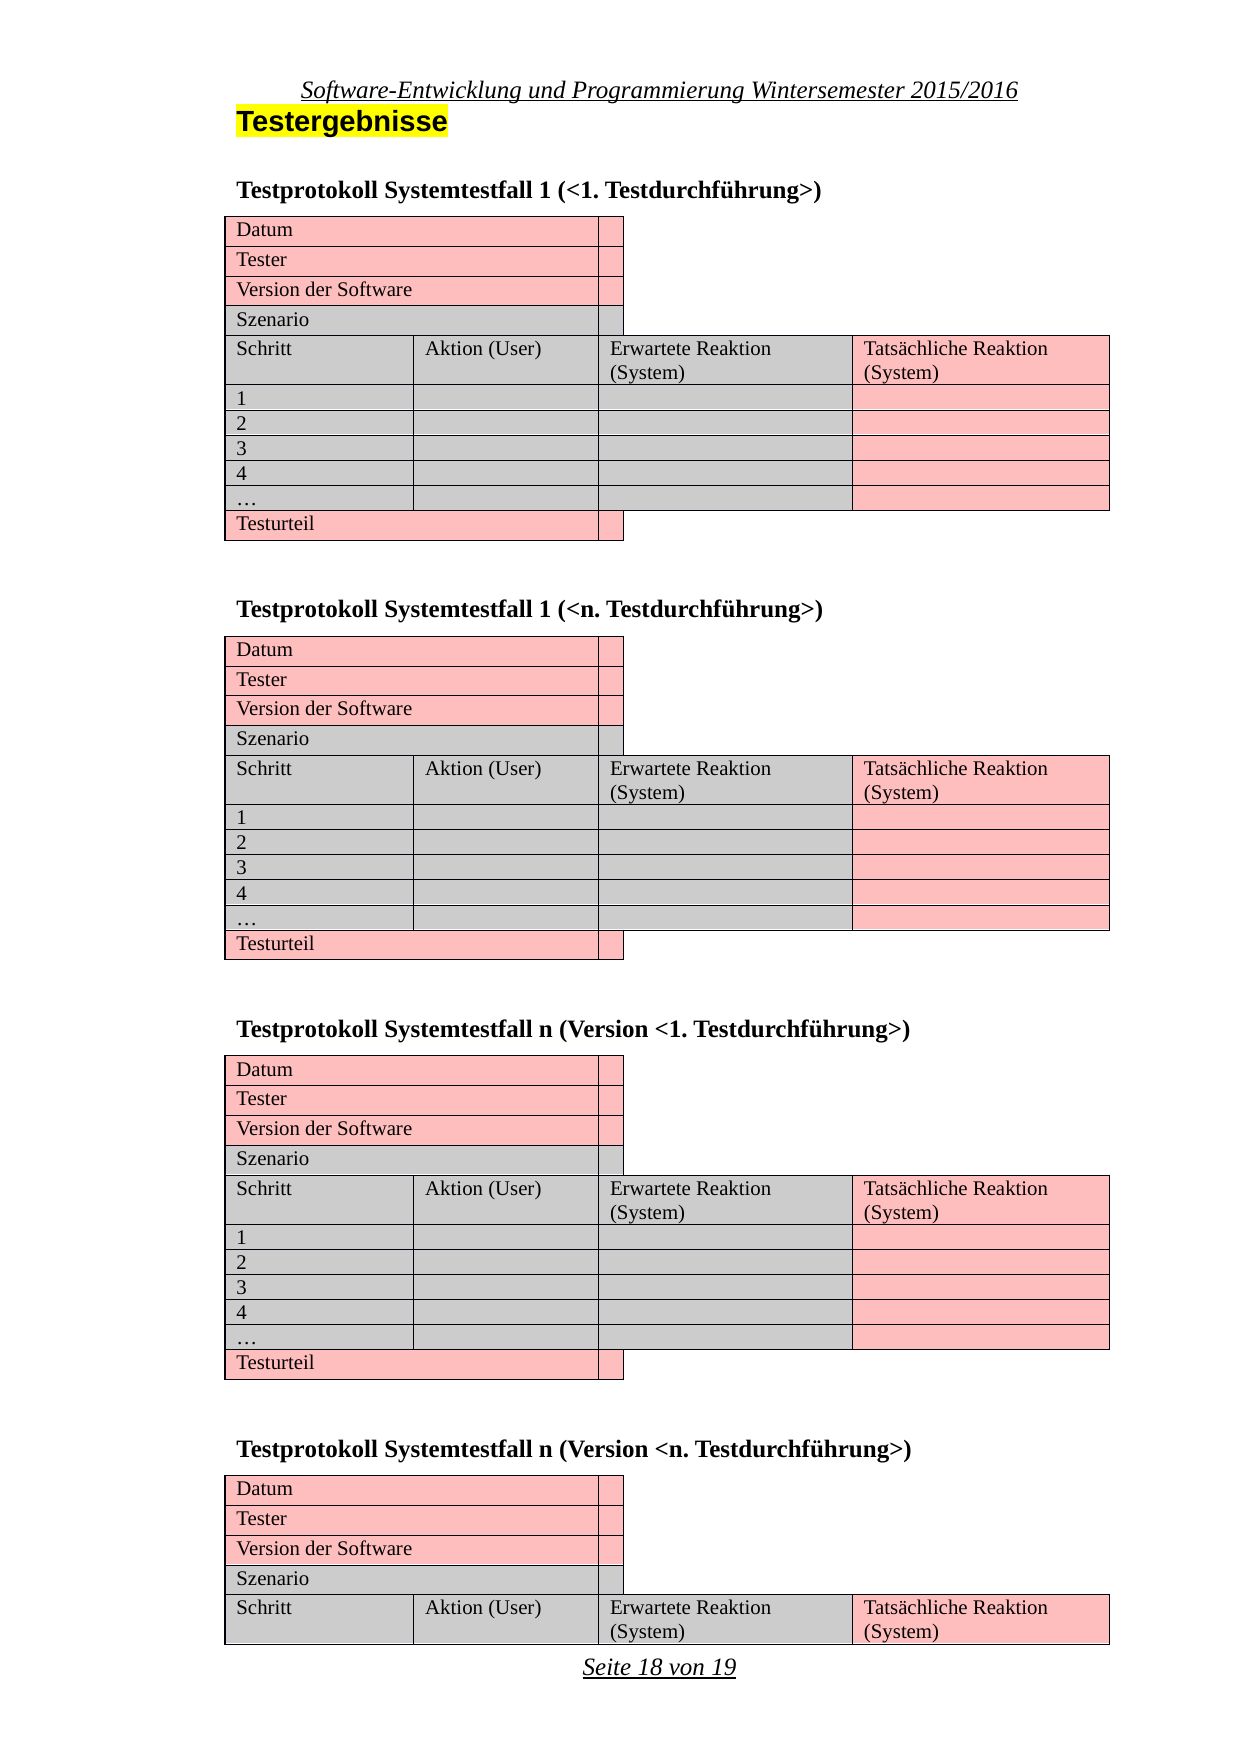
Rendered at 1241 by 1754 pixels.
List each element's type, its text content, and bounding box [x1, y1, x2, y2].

table_header [624, 1055, 1110, 1085]
table_cell [414, 855, 598, 879]
table_cell [624, 511, 1110, 540]
table_cell [853, 855, 1109, 879]
table_cell Tatsächliche Reaktion (System) [853, 756, 1109, 804]
table_cell 2 [226, 1250, 413, 1274]
table_cell [624, 1145, 1110, 1174]
table_cell Aktion (User) [414, 1595, 598, 1643]
table_cell Version der Software [226, 696, 598, 725]
table_header Datum [226, 217, 598, 246]
table_cell [624, 695, 1110, 725]
subtitle Testprotokoll Systemtestfall n (Version <1. Testdurchführung>) [236, 1014, 1122, 1043]
table_cell Erwartete Reaktion (System) [599, 1595, 852, 1643]
table_cell [853, 1300, 1109, 1324]
table_cell [599, 906, 852, 929]
table_cell [599, 830, 852, 854]
subtitle Testprotokoll Systemtestfall 1 (<n. Testdurchführung>) [236, 594, 1122, 623]
table_cell Erwartete Reaktion (System) [599, 1176, 852, 1224]
table_header [599, 1056, 623, 1085]
table_cell [414, 805, 598, 829]
table_cell 2 [226, 411, 413, 434]
table_cell [624, 305, 1110, 335]
table_header Datum [226, 637, 598, 666]
table_cell [853, 1250, 1109, 1274]
table_cell Tester [226, 247, 598, 276]
table_cell Version der Software [226, 277, 598, 305]
table_cell Tester [226, 1506, 598, 1535]
table_cell [624, 931, 1110, 959]
table_cell Aktion (User) [414, 1176, 598, 1224]
table_cell [599, 805, 852, 829]
table_cell [853, 880, 1109, 904]
table_cell Szenario [226, 726, 598, 755]
table_cell Schritt [226, 1595, 413, 1643]
table_cell [414, 830, 598, 854]
table_cell … [226, 486, 413, 510]
table_cell 4 [226, 880, 413, 904]
table_cell [624, 276, 1110, 305]
table_cell [599, 726, 623, 755]
table_cell [599, 696, 623, 725]
table_cell [414, 486, 598, 510]
table_cell … [226, 1325, 413, 1349]
table_header [624, 636, 1110, 666]
table_cell [853, 486, 1109, 510]
table_cell [599, 1300, 852, 1324]
table_cell [414, 436, 598, 460]
table_cell [599, 1350, 623, 1379]
table_cell [599, 511, 623, 540]
table_cell 3 [226, 1275, 413, 1299]
table_cell [624, 1115, 1110, 1145]
table_cell 3 [226, 855, 413, 879]
table_cell [599, 306, 623, 335]
table_header [599, 637, 623, 666]
subtitle Testergebnisse [236, 104, 1122, 137]
table_cell [414, 1275, 598, 1299]
table_cell [624, 1350, 1110, 1379]
table_cell [414, 1300, 598, 1324]
table_cell [599, 1146, 623, 1174]
table_cell Szenario [226, 1566, 598, 1594]
table_cell 3 [226, 436, 413, 460]
table_cell [599, 667, 623, 695]
table_cell [599, 247, 623, 276]
table_cell Tester [226, 1086, 598, 1115]
table_cell [599, 855, 852, 879]
table_cell 1 [226, 385, 413, 409]
table_cell 2 [226, 830, 413, 854]
table_cell [414, 880, 598, 904]
table_cell [624, 246, 1110, 276]
table_cell [414, 1225, 598, 1249]
table_cell [599, 1250, 852, 1274]
table_cell Aktion (User) [414, 756, 598, 804]
table_cell [853, 436, 1109, 460]
table_cell [599, 436, 852, 460]
table_cell [414, 906, 598, 929]
table_cell Schritt [226, 756, 413, 804]
table_cell Aktion (User) [414, 336, 598, 384]
table_cell [599, 461, 852, 485]
table_cell Testurteil [226, 1350, 598, 1379]
table_cell [599, 486, 852, 510]
table_cell Erwartete Reaktion (System) [599, 336, 852, 384]
subtitle Testprotokoll Systemtestfall 1 (<1. Testdurchführung>) [236, 175, 1122, 203]
table_header Datum [226, 1476, 598, 1505]
table_cell [599, 411, 852, 434]
table_cell 4 [226, 461, 413, 485]
table_cell [599, 385, 852, 409]
table_cell 1 [226, 805, 413, 829]
table_cell [853, 411, 1109, 434]
table_cell Szenario [226, 1146, 598, 1174]
table_header [624, 216, 1110, 246]
table_cell [853, 805, 1109, 829]
table_cell [853, 461, 1109, 485]
table_cell [853, 1325, 1109, 1349]
table_cell [599, 1116, 623, 1145]
table_cell [599, 1506, 623, 1535]
table_cell [414, 411, 598, 434]
table_cell [414, 1325, 598, 1349]
table_cell [853, 906, 1109, 929]
table_cell Szenario [226, 306, 598, 335]
table_cell [599, 1225, 852, 1249]
table_cell [599, 1086, 623, 1115]
table_cell Erwartete Reaktion (System) [599, 756, 852, 804]
table_header [624, 1475, 1110, 1505]
table_cell Schritt [226, 1176, 413, 1224]
table_cell [853, 385, 1109, 409]
table_cell Testurteil [226, 931, 598, 959]
table_cell Tatsächliche Reaktion (System) [853, 336, 1109, 384]
table_header [599, 217, 623, 246]
table_cell [599, 880, 852, 904]
table_cell [599, 1566, 623, 1594]
table_header [599, 1476, 623, 1505]
table_cell Testurteil [226, 511, 598, 540]
table_cell [599, 277, 623, 305]
table_cell 1 [226, 1225, 413, 1249]
table_cell [599, 1536, 623, 1564]
table_header Datum [226, 1056, 598, 1085]
table_cell Tester [226, 667, 598, 695]
table_cell [624, 1505, 1110, 1535]
table_cell [853, 1225, 1109, 1249]
table_cell [414, 385, 598, 409]
table_cell Schritt [226, 336, 413, 384]
table_cell [853, 1275, 1109, 1299]
table_cell [599, 1275, 852, 1299]
subtitle Testprotokoll Systemtestfall n (Version <n. Testdurchführung>) [236, 1434, 1122, 1463]
table_cell [599, 931, 623, 959]
table_cell [624, 1085, 1110, 1115]
table_cell [853, 830, 1109, 854]
table_cell [414, 1250, 598, 1274]
table_cell Tatsächliche Reaktion (System) [853, 1176, 1109, 1224]
table_cell [414, 461, 598, 485]
table_cell [624, 1535, 1110, 1564]
table_cell Version der Software [226, 1116, 598, 1145]
table_cell … [226, 906, 413, 929]
table_cell [624, 1565, 1110, 1594]
table_cell Version der Software [226, 1536, 598, 1564]
table_cell [624, 725, 1110, 755]
table_cell [624, 666, 1110, 695]
table_cell Tatsächliche Reaktion (System) [853, 1595, 1109, 1643]
table_cell 4 [226, 1300, 413, 1324]
table_cell [599, 1325, 852, 1349]
